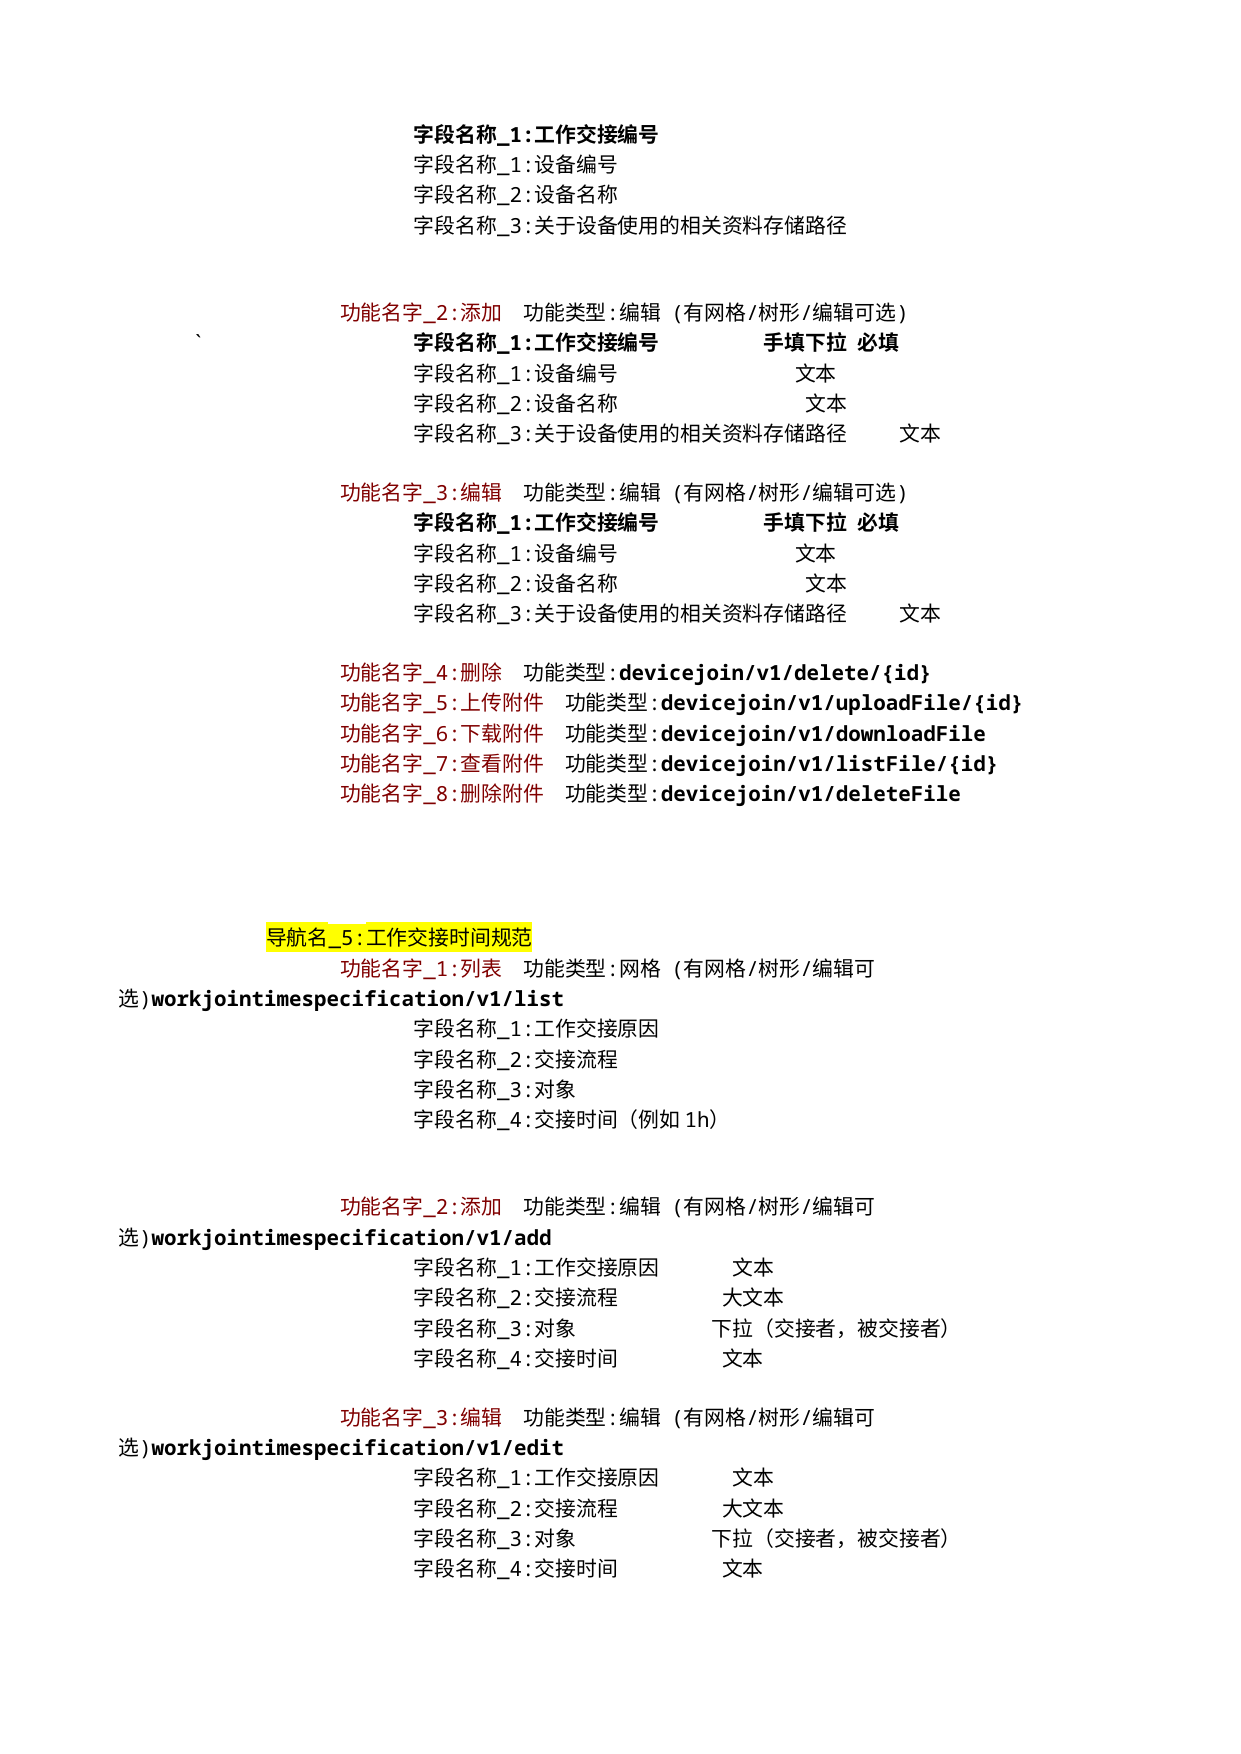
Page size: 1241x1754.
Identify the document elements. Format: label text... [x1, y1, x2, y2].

text 功能名字_1:列表 功能类型:网格 (有网格/树形/编辑可选)workjointimespecification/v1/list [118, 952, 1122, 1012]
text 字段名称_2:交接流程 大文本 [118, 1492, 1122, 1522]
text 字段名称_2:设备名称 [118, 179, 1122, 209]
text 字段名称_2:交接流程 大文本 [118, 1282, 1122, 1312]
text 功能名字_4:删除 功能类型:devicejoin/v1/delete/{id} [118, 656, 1122, 687]
text 字段名称_4:交接时间 文本 [118, 1552, 1122, 1583]
text ` 字段名称_1:工作交接编号 手填下拉 必填 [118, 327, 1122, 357]
text 字段名称_4:交接时间（例如1h） [118, 1103, 1122, 1134]
text 字段名称_3:关于设备使用的相关资料存储路径 [118, 209, 1122, 239]
text 功能名字_5:上传附件 功能类型:devicejoin/v1/uploadFile/{id} [118, 687, 1122, 717]
text 字段名称_1:设备编号 文本 [118, 537, 1122, 567]
text 字段名称_3:关于设备使用的相关资料存储路径 文本 [118, 417, 1122, 448]
text 字段名称_2:交接流程 [118, 1043, 1122, 1073]
text 字段名称_2:设备名称 文本 [118, 387, 1122, 417]
text 字段名称_1:工作交接原因 [118, 1012, 1122, 1043]
text 字段名称_4:交接时间 文本 [118, 1342, 1122, 1372]
text 功能名字_3:编辑 功能类型:编辑 (有网格/树形/编辑可选) [118, 476, 1122, 507]
text 字段名称_3:对象 下拉（交接者，被交接者） [118, 1522, 1122, 1552]
text 功能名字_2:添加 功能类型:编辑 (有网格/树形/编辑可选) [118, 296, 1122, 327]
text 字段名称_1:设备编号 [118, 148, 1122, 179]
text 功能名字_6:下载附件 功能类型:devicejoin/v1/downloadFile [118, 717, 1122, 747]
text 字段名称_1:工作交接原因 文本 [118, 1251, 1122, 1282]
text 导航名_5:工作交接时间规范 [118, 922, 1122, 952]
text 功能名字_3:编辑 功能类型:编辑 (有网格/树形/编辑可选)workjointimespecification/v1/edit [118, 1401, 1122, 1462]
text 字段名称_1:设备编号 文本 [118, 357, 1122, 387]
text 字段名称_3:对象 下拉（交接者，被交接者） [118, 1312, 1122, 1342]
text 功能名字_8:删除附件 功能类型:devicejoin/v1/deleteFile [118, 777, 1122, 808]
text 字段名称_1:工作交接编号 [118, 118, 1122, 148]
text 字段名称_3:对象 [118, 1073, 1122, 1103]
text 字段名称_3:关于设备使用的相关资料存储路径 文本 [118, 597, 1122, 628]
text 字段名称_1:工作交接原因 文本 [118, 1462, 1122, 1492]
text 功能名字_2:添加 功能类型:编辑 (有网格/树形/编辑可选)workjointimespecification/v1/add [118, 1191, 1122, 1251]
text 字段名称_2:设备名称 文本 [118, 567, 1122, 597]
text 字段名称_1:工作交接编号 手填下拉 必填 [118, 507, 1122, 537]
text 功能名字_7:查看附件 功能类型:devicejoin/v1/listFile/{id} [118, 747, 1122, 777]
